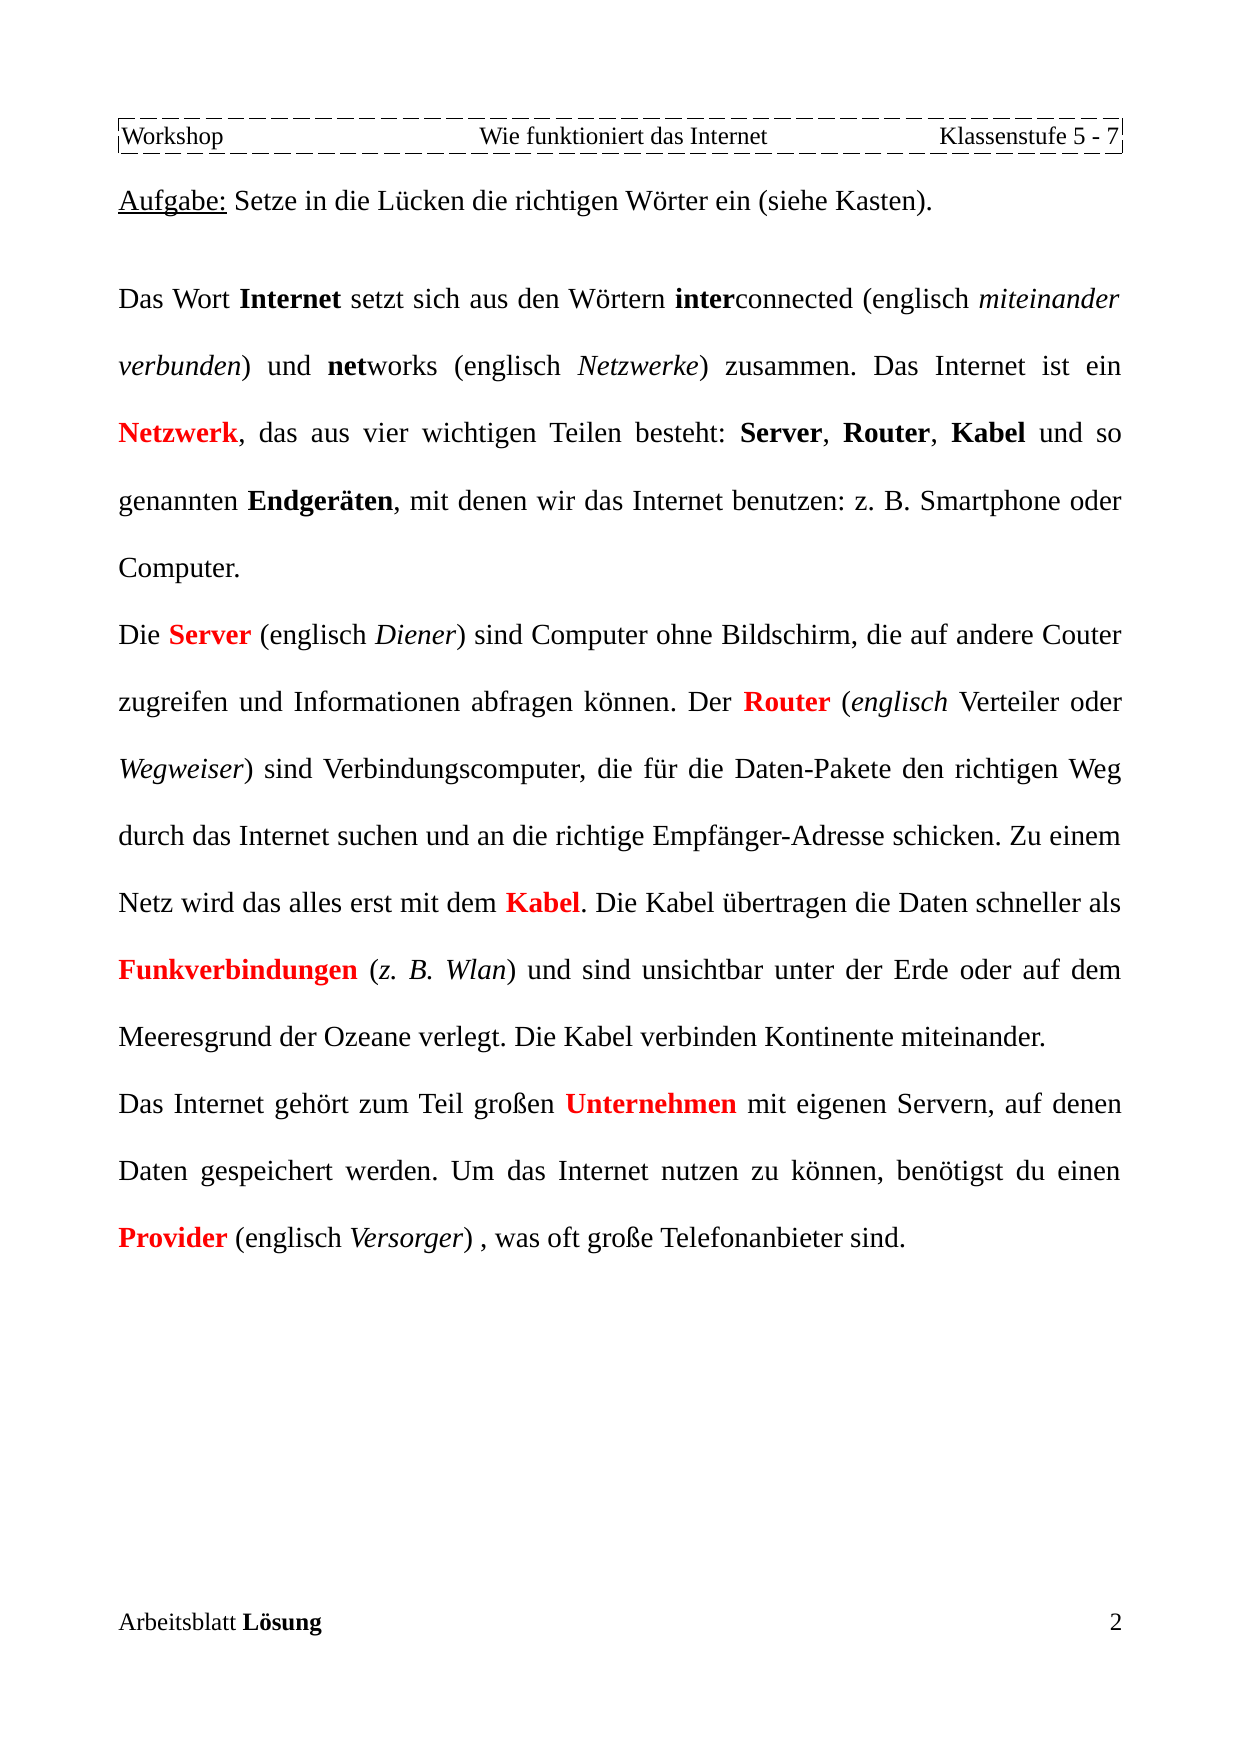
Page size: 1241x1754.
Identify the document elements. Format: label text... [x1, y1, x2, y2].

text Das Internet gehört zum Teil großen Unternehmen mit eigenen Servern, auf denen Daten gespeichert werden. Um das Internet nutzen zu können, benötigst du einen Provider (englisch Versorger) , was oft große Telefonanbieter sind. [118, 1086, 1122, 1254]
text Die Server (englisch Diener) sind Computer ohne Bildschirm, die auf andere Couter zugreifen und Informationen abfragen können. Der Router (englisch Verteiler oder Wegweiser) sind Verbindungscomputer, die für die Daten-Pakete den richtigen Weg durch das Internet suchen und an die richtige Empfänger-Adresse schicken. Zu einem Netz wird das alles erst mit dem Kabel. Die Kabel übertragen die Daten schneller als Funkverbindungen (z. B. Wlan) und sind unsichtbar unter der Erde oder auf dem Meeresgrund der Ozeane verlegt. Die Kabel verbinden Kontinente miteinander. [118, 617, 1122, 1053]
text Aufgabe: Setze in die Lücken die richtigen Wörter ein (siehe Kasten). [118, 183, 1122, 217]
text Das Wort Internet setzt sich aus den Wörtern interconnected (englisch miteinander verbunden) und networks (englisch Netzwerke) zusammen. Das Internet ist ein Netzwerk, das aus vier wichtigen Teilen besteht: Server, Router, Kabel und so genannten Endgeräten, mit denen wir das Internet benutzen: z. B. Smartphone oder Computer. [118, 281, 1122, 583]
